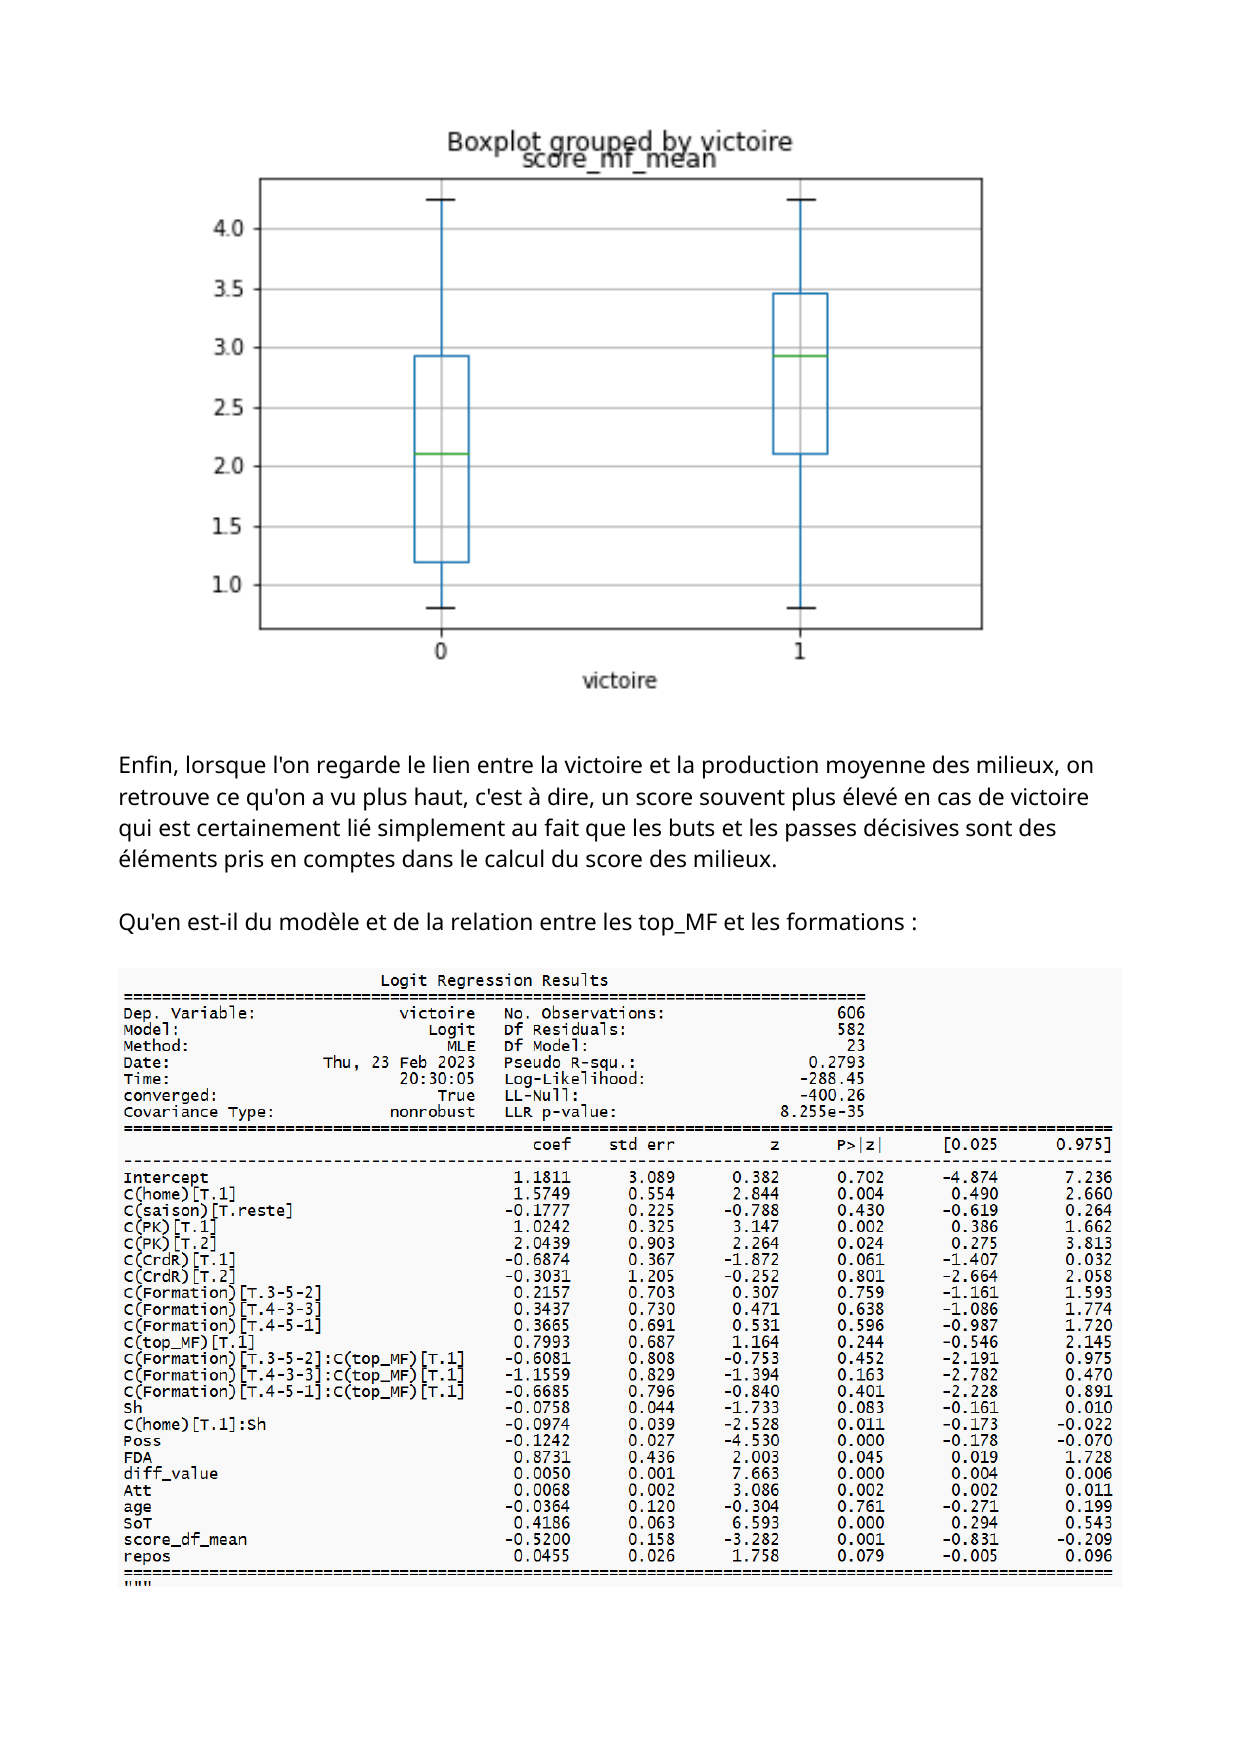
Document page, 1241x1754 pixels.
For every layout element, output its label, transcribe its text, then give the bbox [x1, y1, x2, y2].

picture [170, 118, 1071, 718]
picture [118, 968, 1123, 1587]
text Qu'en est-il du modèle et de la relation entre les top_MF et les formations : [118, 906, 1122, 937]
text Enfin, lorsque l'on regarde le lien entre la victoire et la production moyenne des milieux, on retrouve ce qu'on a vu plus haut, c'est à dire, un score souvent plus élevé en cas de victoire qui est certainement lié simplement au fait que les buts et les passes décisives sont des éléments pris en comptes dans le calcul du score des milieux. [118, 749, 1122, 874]
